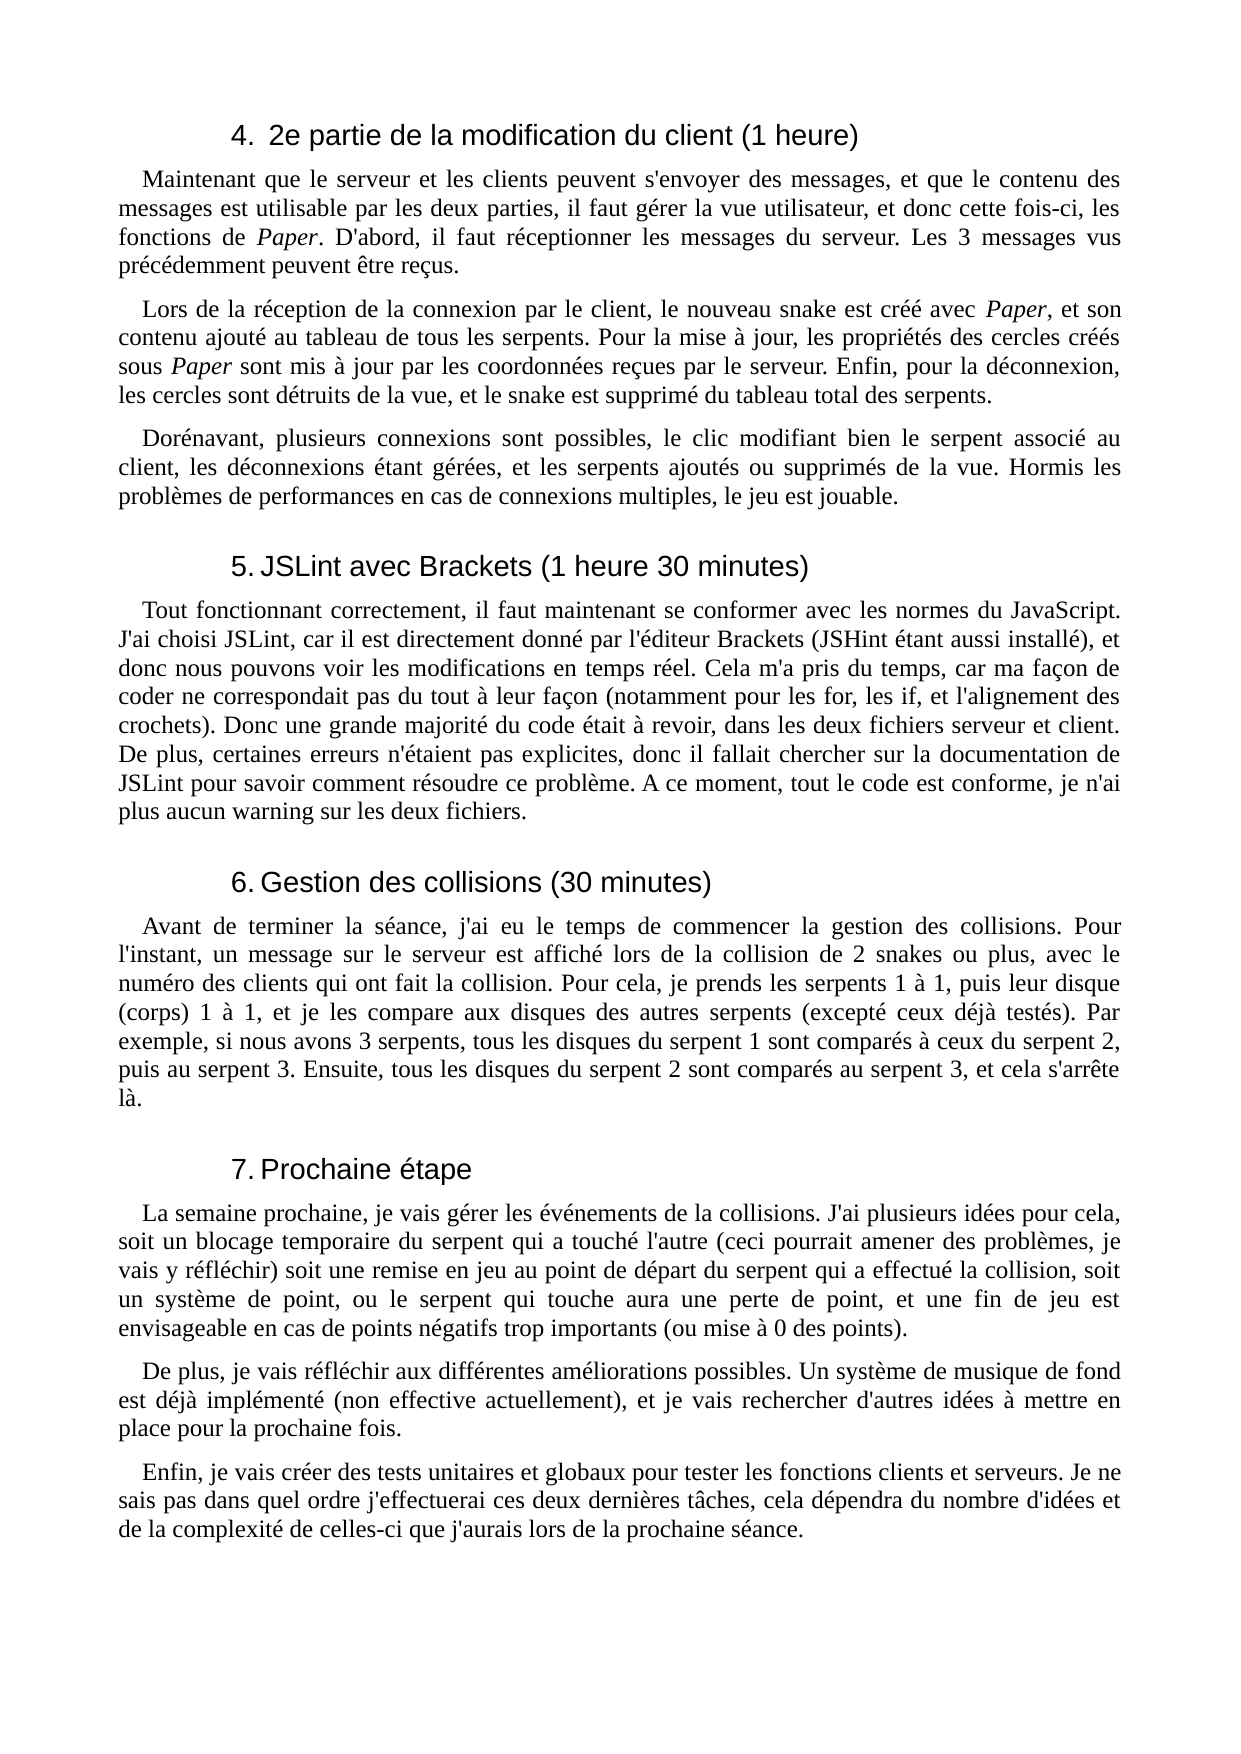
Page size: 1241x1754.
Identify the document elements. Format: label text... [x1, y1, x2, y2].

subtitle Prochaine étape [231, 1152, 1122, 1185]
text Lors de la réception de la connexion par le client, le nouveau snake est créé avec Paper, et son contenu ajouté au tableau de tous les serpents. Pour la mise à jour, les propriétés des cercles créés sous Paper sont mis à jour par les coordonnées reçues par le serveur. Enfin, pour la déconnexion, les cercles sont détruits de la vue, et le snake est supprimé du tableau total des serpents. [118, 294, 1122, 409]
subtitle 2e partie de la modification du client (1 heure) [231, 118, 1122, 152]
text Dorénavant, plusieurs connexions sont possibles, le clic modifiant bien le serpent associé au client, les déconnexions étant gérées, et les serpents ajoutés ou supprimés de la vue. Hormis les problèmes de performances en cas de connexions multiples, le jeu est jouable. [118, 423, 1122, 509]
subtitle JSLint avec Brackets (1 heure 30 minutes) [231, 549, 1122, 583]
subtitle Gestion des collisions (30 minutes) [231, 865, 1122, 898]
text La semaine prochaine, je vais gérer les événements de la collisions. J'ai plusieurs idées pour cela, soit un blocage temporaire du serpent qui a touché l'autre (ceci pourrait amener des problèmes, je vais y réfléchir) soit une remise en jeu au point de départ du serpent qui a effectué la collision, soit un système de point, ou le serpent qui touche aura une perte de point, et une fin de jeu est envisageable en cas de points négatifs trop importants (ou mise à 0 des points). [118, 1198, 1122, 1341]
text Tout fonctionnant correctement, il faut maintenant se conformer avec les normes du JavaScript. J'ai choisi JSLint, car il est directement donné par l'éditeur Brackets (JSHint étant aussi installé), et donc nous pouvons voir les modifications en temps réel. Cela m'a pris du temps, car ma façon de coder ne correspondait pas du tout à leur façon (notamment pour les for, les if, et l'alignement des crochets). Donc une grande majorité du code était à revoir, dans les deux fichiers serveur et client. De plus, certaines erreurs n'étaient pas explicites, donc il fallait chercher sur la documentation de JSLint pour savoir comment résoudre ce problème. A ce moment, tout le code est conforme, je n'ai plus aucun warning sur les deux fichiers. [118, 595, 1122, 825]
text Avant de terminer la séance, j'ai eu le temps de commencer la gestion des collisions. Pour l'instant, un message sur le serveur est affiché lors de la collision de 2 snakes ou plus, avec le numéro des clients qui ont fait la collision. Pour cela, je prends les serpents 1 à 1, puis leur disque (corps) 1 à 1, et je les compare aux disques des autres serpents (excepté ceux déjà testés). Par exemple, si nous avons 3 serpents, tous les disques du serpent 1 sont comparés à ceux du serpent 2, puis au serpent 3. Ensuite, tous les disques du serpent 2 sont comparés au serpent 3, et cela s'arrête là. [118, 911, 1122, 1112]
text Maintenant que le serveur et les clients peuvent s'envoyer des messages, et que le contenu des messages est utilisable par les deux parties, il faut gérer la vue utilisateur, et donc cette fois-ci, les fonctions de Paper. D'abord, il faut réceptionner les messages du serveur. Les 3 messages vus précédemment peuvent être reçus. [118, 164, 1122, 279]
text Enfin, je vais créer des tests unitaires et globaux pour tester les fonctions clients et serveurs. Je ne sais pas dans quel ordre j'effectuerai ces deux dernières tâches, cela dépendra du nombre d'idées et de la complexité de celles-ci que j'aurais lors de la prochaine séance. [118, 1457, 1122, 1543]
text De plus, je vais réfléchir aux différentes améliorations possibles. Un système de musique de fond est déjà implémenté (non effective actuellement), et je vais rechercher d'autres idées à mettre en place pour la prochaine fois. [118, 1356, 1122, 1442]
